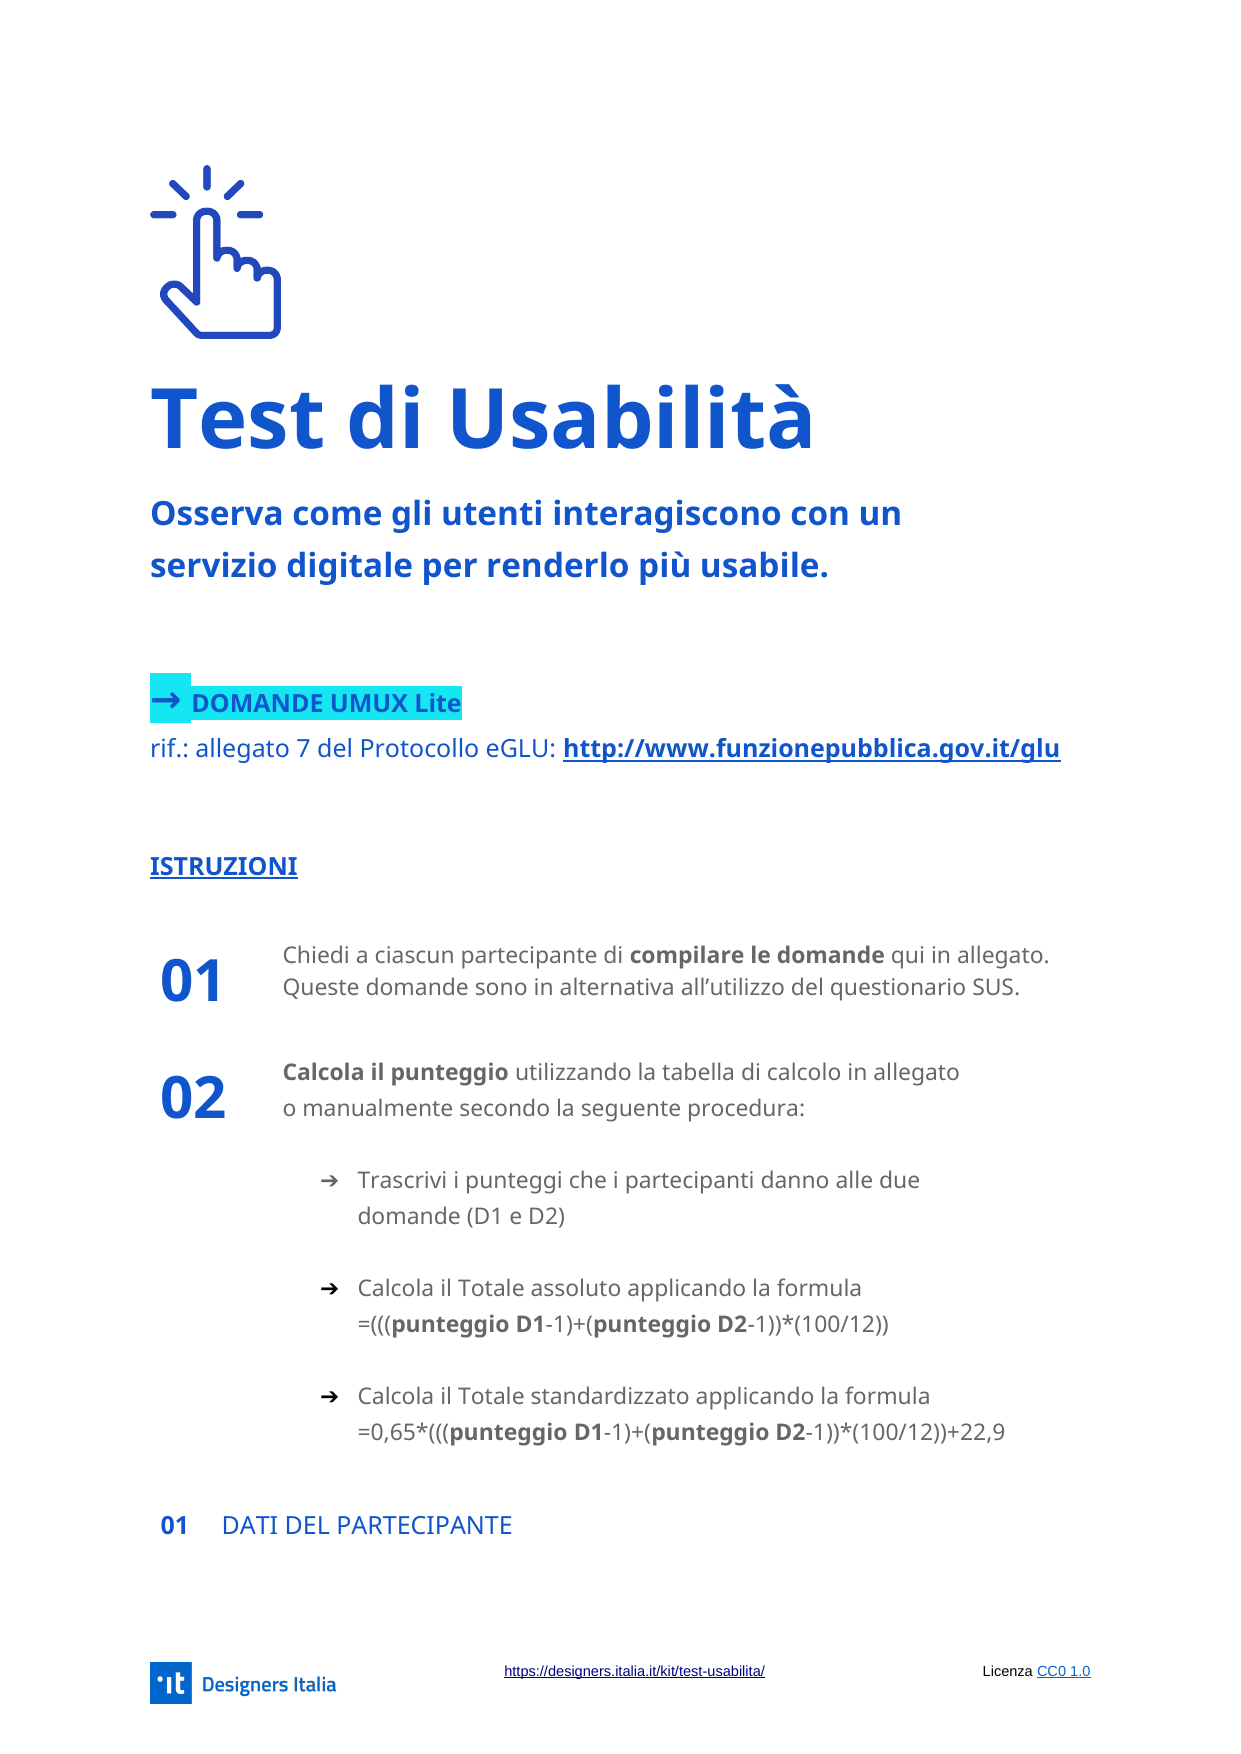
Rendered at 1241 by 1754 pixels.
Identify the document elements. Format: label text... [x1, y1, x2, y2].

table_header DATI DEL PARTECIPANTE [212, 1497, 1086, 1586]
picture [150, 1662, 347, 1704]
table_cell 02 [151, 1046, 271, 1493]
table_header Chiedi a ciascun partecipante di compilare le domande qui in allegato. Queste domande sono in alternativa all’utilizzo del questionario SUS. [273, 929, 1086, 1044]
table_cell Calcola il punteggio utilizzando la tabella di calcolo in allegato o manualmente secondo la seguente procedura: Trascrivi i punteggi che i partecipanti danno alle due domande (D1 e D2) Calcola il Totale assoluto applicando la formula =(((punteggio D1-1)+(punteggio D2-1))*(100/12)) Calcola il Totale standardizzato applicando la formula =0,65*(((punteggio D1-1)+(punteggio D2-1))*(100/12))+22,9 [273, 1046, 1086, 1493]
text Test di Usabilità [150, 359, 1090, 473]
picture [150, 172, 279, 332]
table_header 01 [151, 1497, 210, 1586]
table_header 01 [151, 929, 271, 1044]
text ISTRUZIONI [150, 849, 1078, 922]
text rif.: allegato 7 del Protocollo eGLU: http://www.funzionepubblica.gov.it/glu [150, 731, 1078, 765]
text Osserva come gli utenti interagiscono con un servizio digitale per renderlo più usabile. [150, 490, 915, 587]
text → DOMANDE UMUX Lite [150, 672, 1078, 723]
